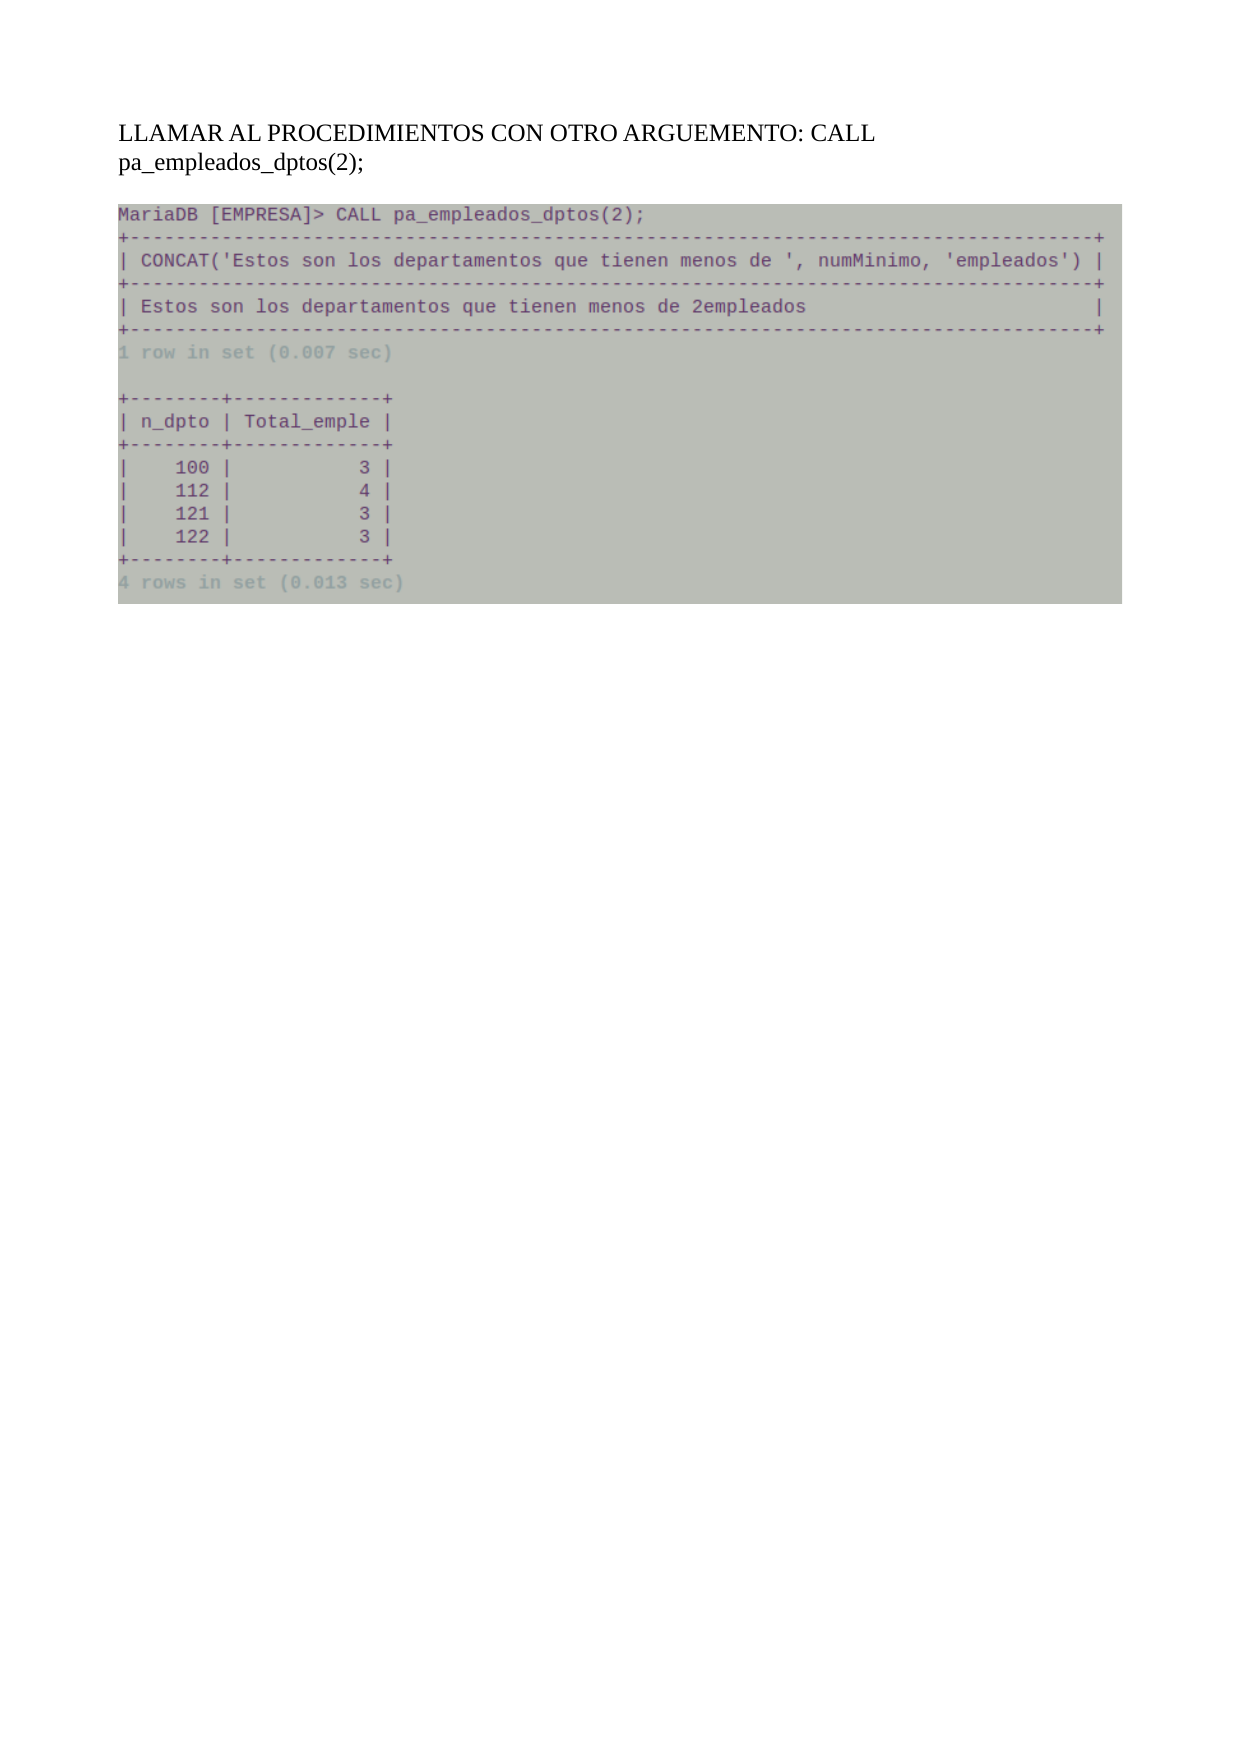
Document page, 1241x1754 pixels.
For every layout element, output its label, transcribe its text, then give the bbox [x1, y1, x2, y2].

text LLAMAR AL PROCEDIMIENTOS CON OTRO ARGUEMENTO: CALL pa_empleados_dptos(2); [118, 118, 1122, 176]
picture [118, 204, 1123, 604]
